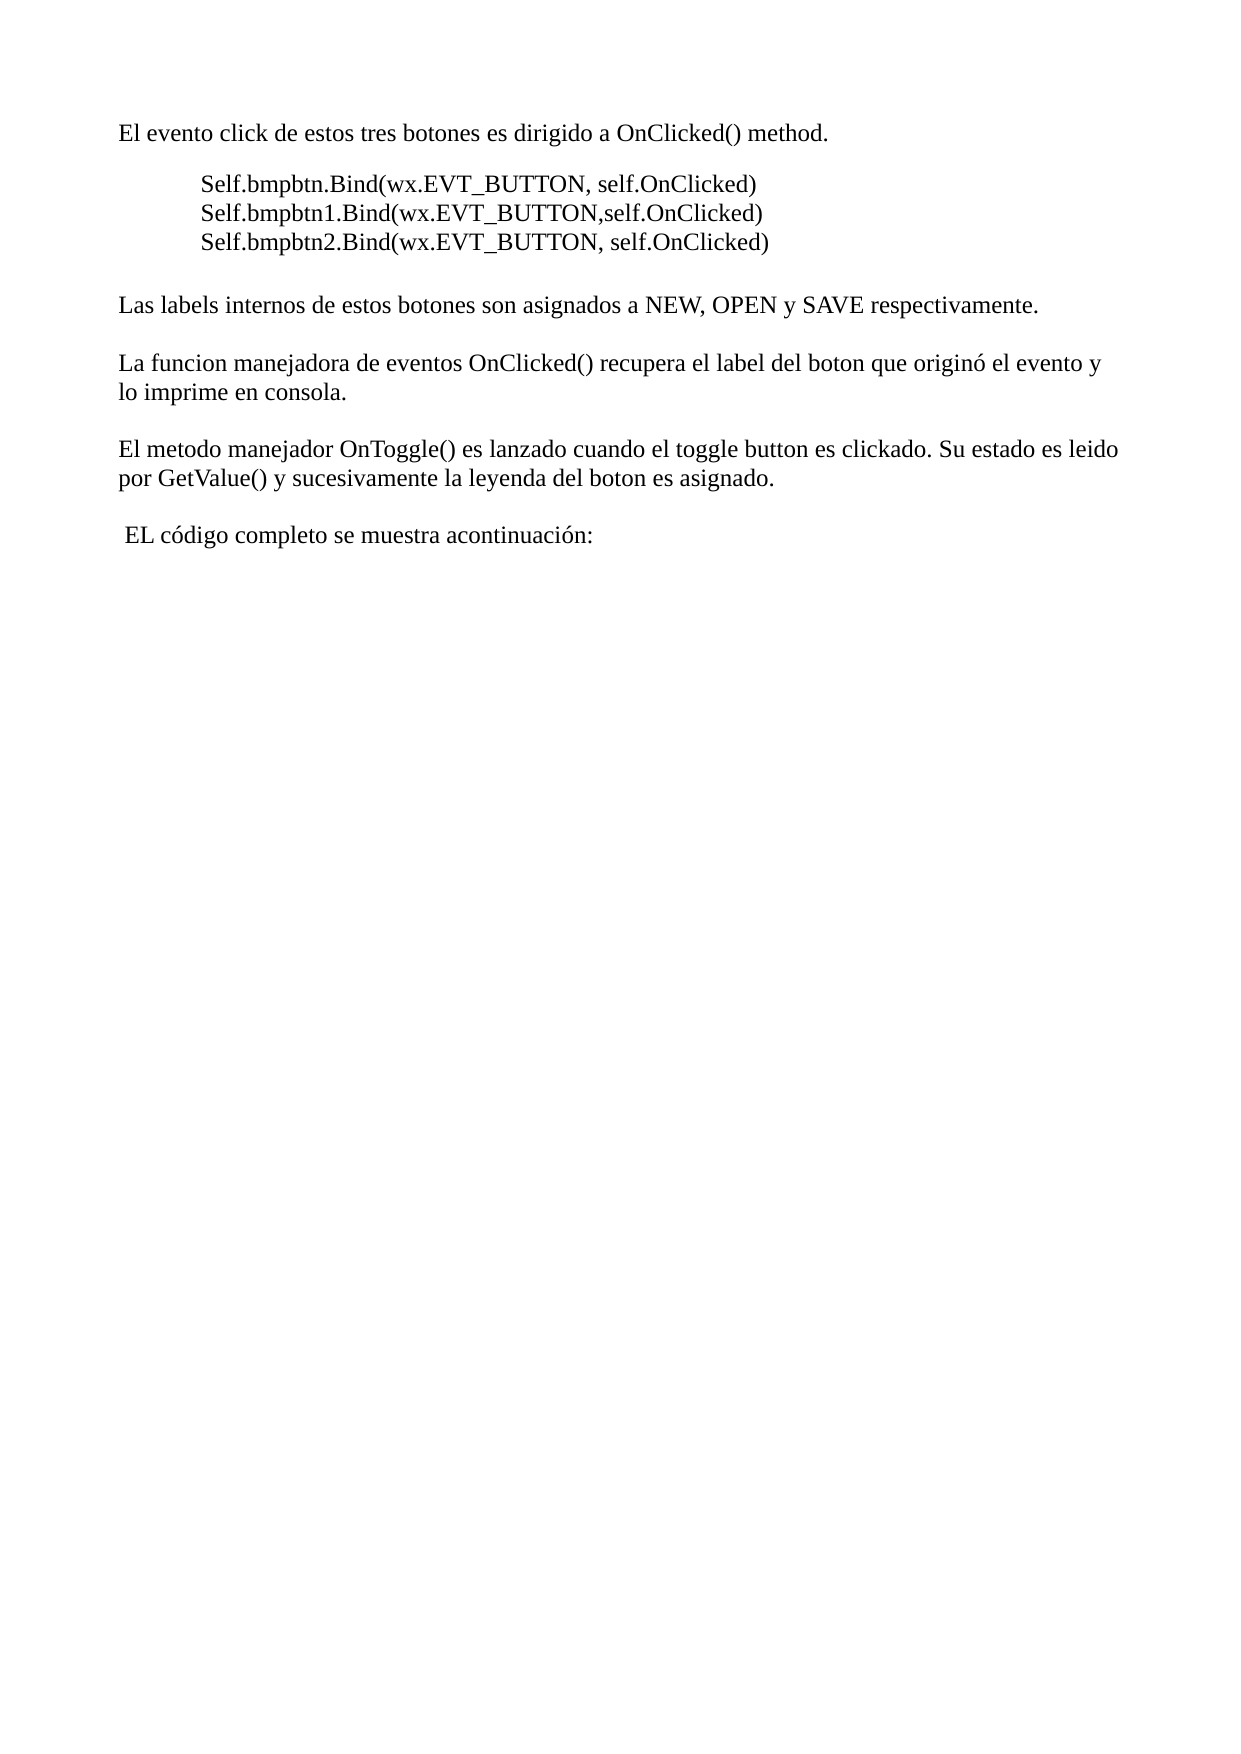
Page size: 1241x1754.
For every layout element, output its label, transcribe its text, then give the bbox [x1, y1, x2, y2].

text Las labels internos de estos botones son asignados a NEW, OPEN y SAVE respectivamente. [118, 291, 1122, 319]
text El evento click de estos tres botones es dirigido a OnClicked() method. [118, 118, 1122, 147]
text El metodo manejador OnToggle() es lanzado cuando el toggle button es clickado. Su estado es leido por GetValue() y sucesivamente la leyenda del boton es asignado. [118, 434, 1122, 492]
text EL código completo se muestra acontinuación: [118, 521, 1122, 549]
text La funcion manejadora de eventos OnClicked() recupera el label del boton que originó el evento y lo imprime en consola. [118, 348, 1122, 406]
